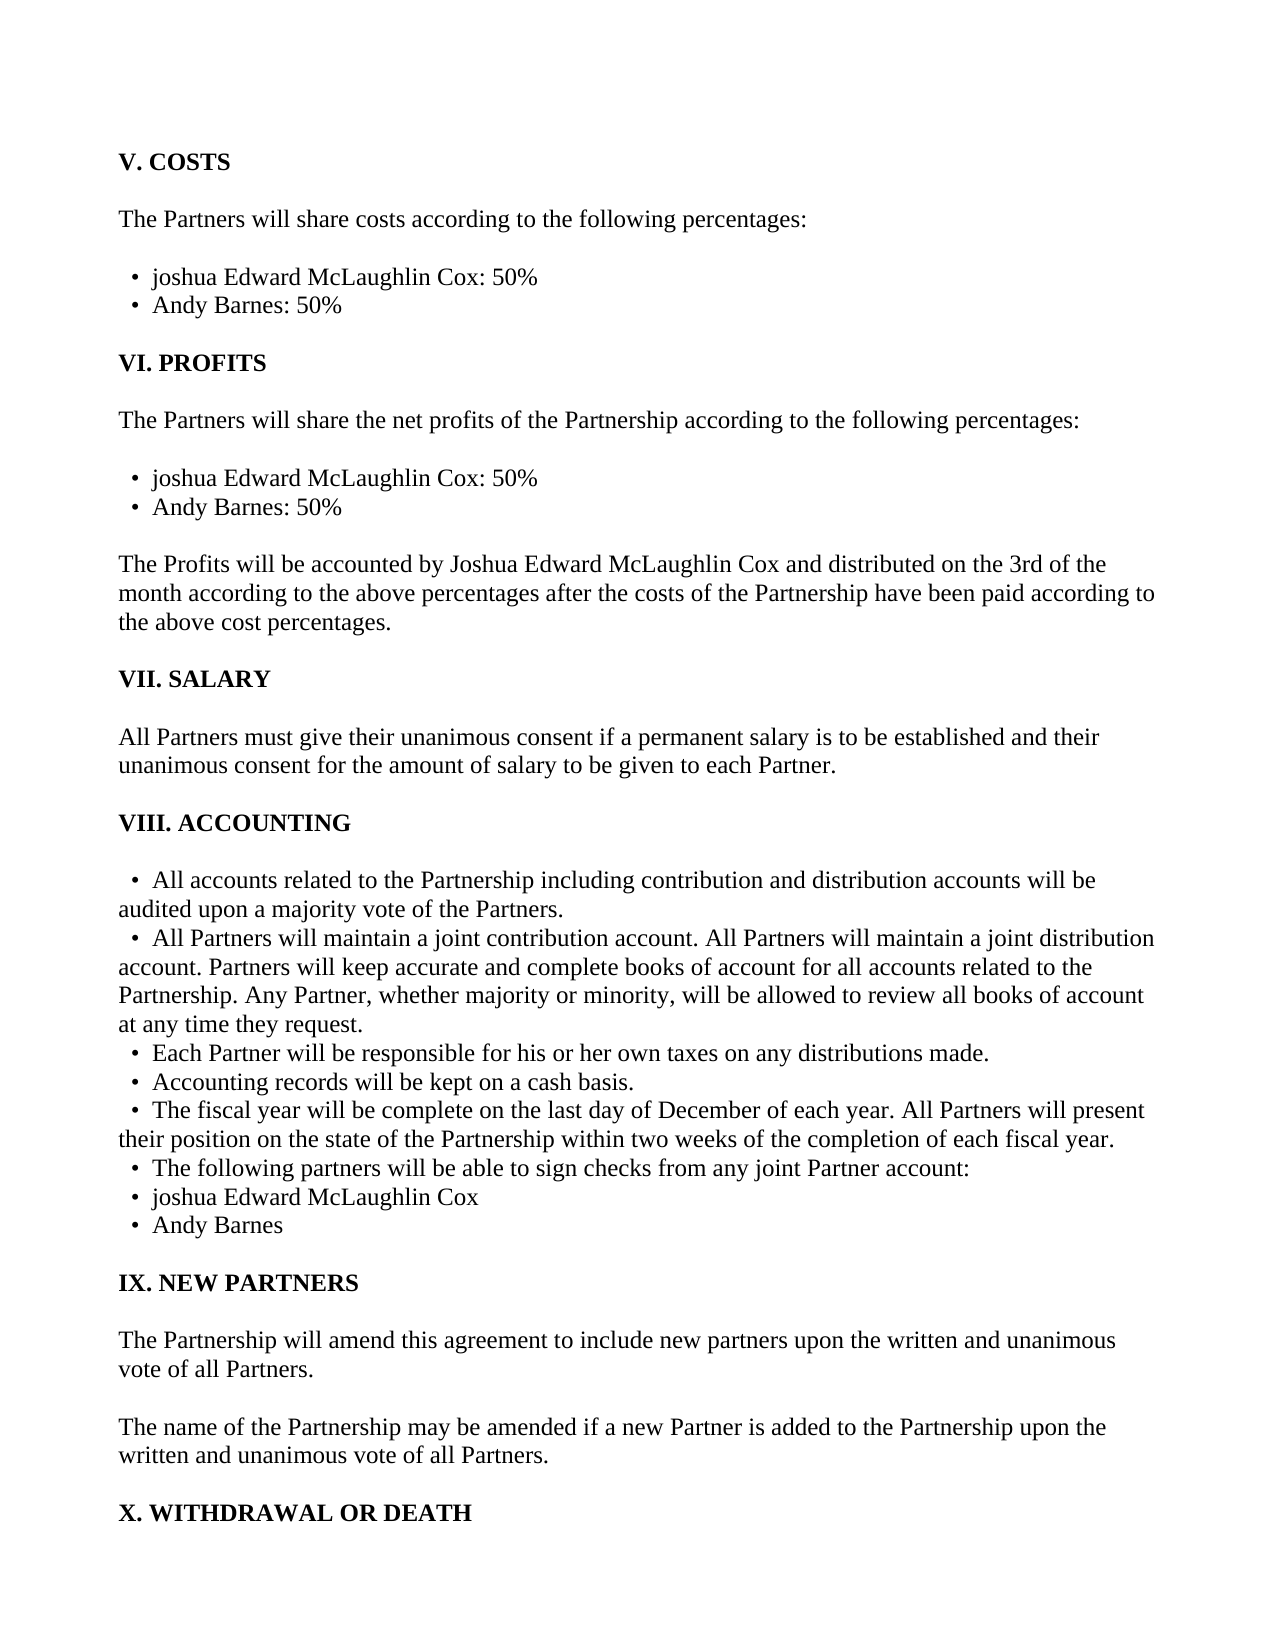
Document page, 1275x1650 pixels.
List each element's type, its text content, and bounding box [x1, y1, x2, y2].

text • joshua Edward McLaughlin Cox: 50% [118, 463, 1157, 492]
text X. WITHDRAWAL OR DEATH [118, 1498, 1157, 1527]
text The Partners will share the net profits of the Partnership according to the following percentages: [118, 406, 1157, 434]
text V. COSTS [118, 147, 1157, 176]
text IX. NEW PARTNERS [118, 1268, 1157, 1297]
text The name of the Partnership may be amended if a new Partner is added to the Partnership upon the written and unanimous vote of all Partners. [118, 1412, 1157, 1469]
text • joshua Edward McLaughlin Cox: 50% [118, 262, 1157, 291]
text The Partners will share costs according to the following percentages: [118, 204, 1157, 233]
text VII. SALARY [118, 664, 1157, 693]
text • Each Partner will be responsible for his or her own taxes on any distributions made. [118, 1038, 1157, 1067]
text • joshua Edward McLaughlin Cox [118, 1182, 1157, 1211]
text • Andy Barnes: 50% [118, 492, 1157, 521]
text • Andy Barnes [118, 1211, 1157, 1239]
text The Partnership will amend this agreement to include new partners upon the written and unanimous vote of all Partners. [118, 1326, 1157, 1383]
text • All accounts related to the Partnership including contribution and distribution accounts will be audited upon a majority vote of the Partners. [118, 866, 1157, 923]
text VIII. ACCOUNTING [118, 808, 1157, 837]
text The Profits will be accounted by Joshua Edward McLaughlin Cox and distributed on the 3rd of the month according to the above percentages after the costs of the Partnership have been paid according to the above cost percentages. [118, 549, 1157, 636]
text All Partners must give their unanimous consent if a permanent salary is to be established and their unanimous consent for the amount of salary to be given to each Partner. [118, 722, 1157, 779]
text • Andy Barnes: 50% [118, 291, 1157, 319]
text • The following partners will be able to sign checks from any joint Partner account: [118, 1153, 1157, 1182]
text VI. PROFITS [118, 348, 1157, 377]
text • The fiscal year will be complete on the last day of December of each year. All Partners will present their position on the state of the Partnership within two weeks of the completion of each fiscal year. [118, 1096, 1157, 1153]
text • All Partners will maintain a joint contribution account. All Partners will maintain a joint distribution account. Partners will keep accurate and complete books of account for all accounts related to the Partnership. Any Partner, whether majority or minority, will be allowed to review all books of account at any time they request. [118, 923, 1157, 1038]
text • Accounting records will be kept on a cash basis. [118, 1067, 1157, 1096]
